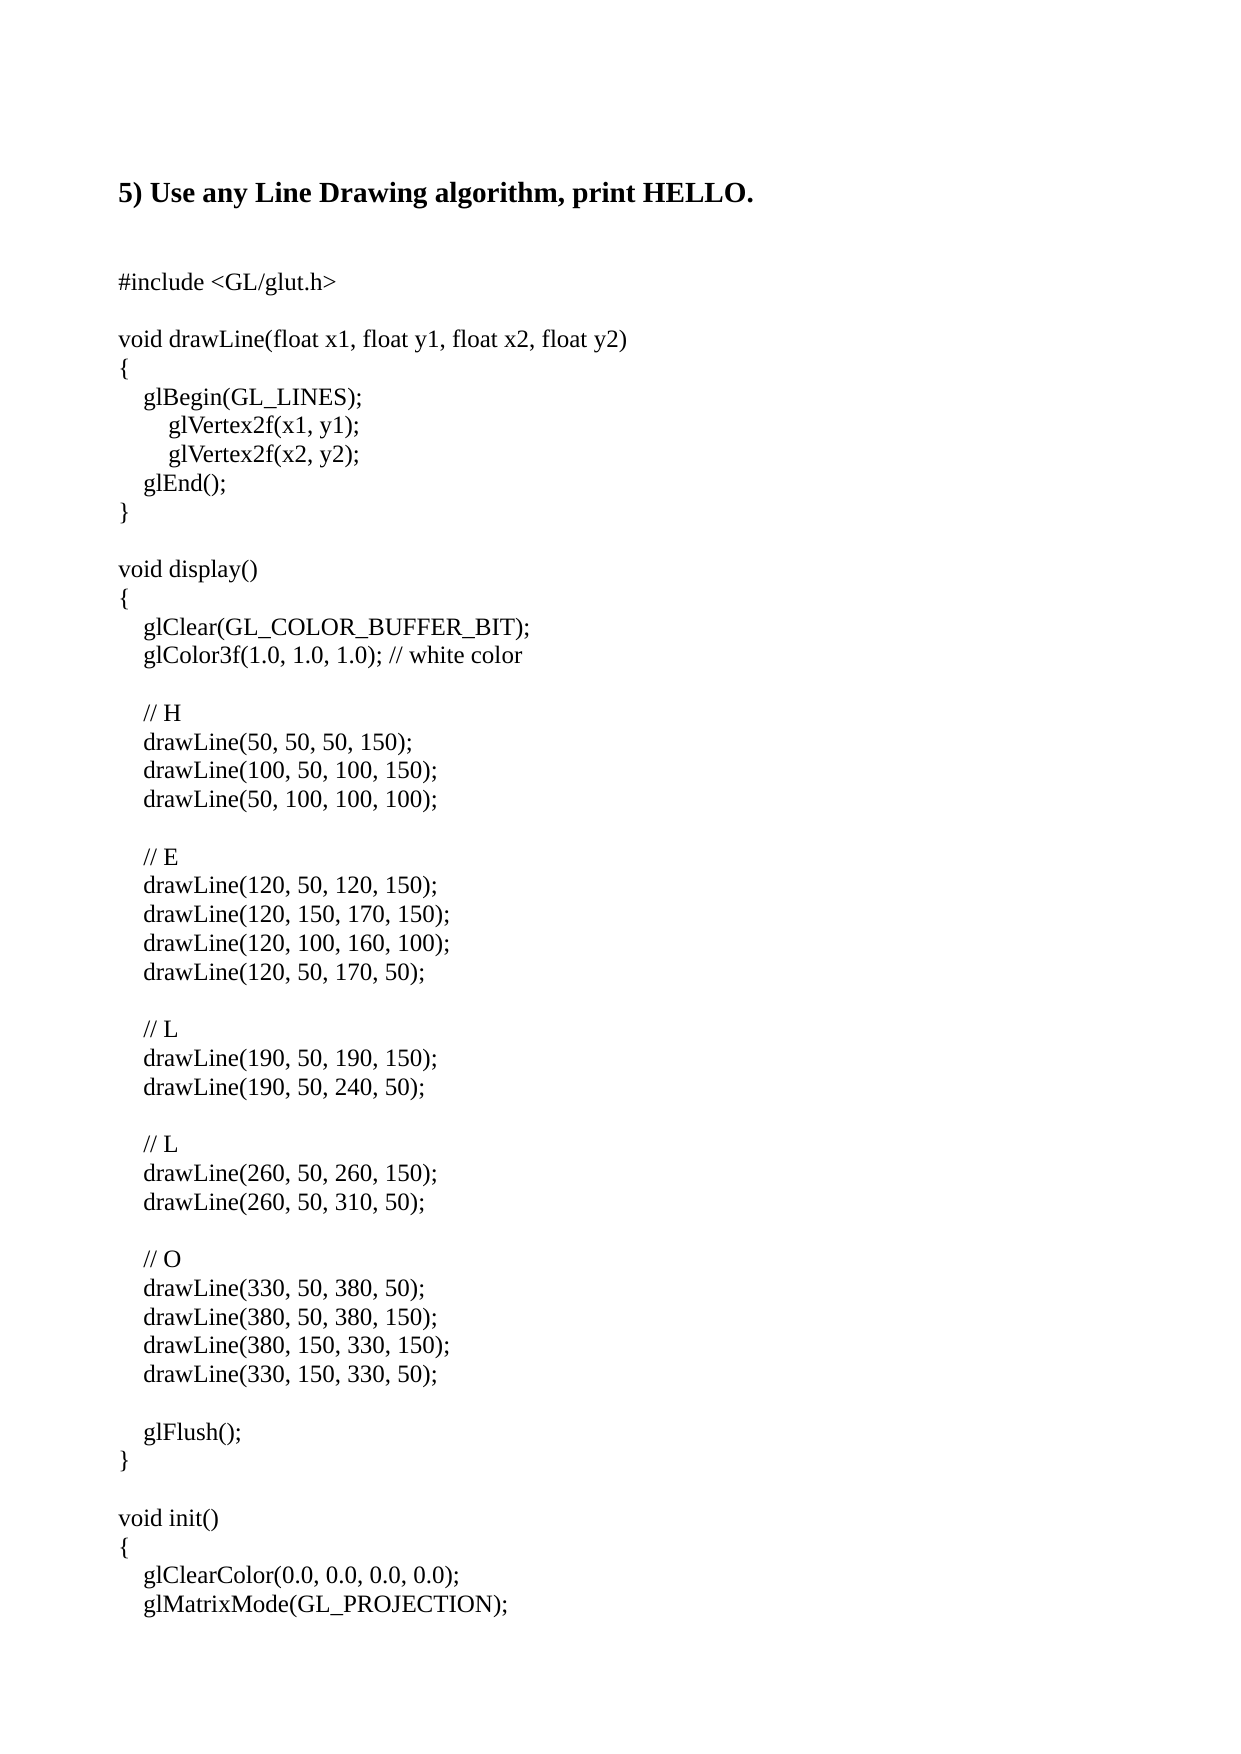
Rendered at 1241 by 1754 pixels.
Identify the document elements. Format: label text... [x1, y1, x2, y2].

text drawLine(120, 100, 160, 100); [118, 928, 1122, 957]
text drawLine(120, 150, 170, 150); [118, 899, 1122, 928]
text { [118, 353, 1122, 382]
text } [118, 1445, 1122, 1474]
text glVertex2f(x2, y2); [118, 439, 1122, 468]
text glColor3f(1.0, 1.0, 1.0); // white color [118, 640, 1122, 669]
text void init() [118, 1503, 1122, 1532]
text drawLine(100, 50, 100, 150); [118, 755, 1122, 784]
text drawLine(260, 50, 260, 150); [118, 1158, 1122, 1187]
text glVertex2f(x1, y1); [118, 410, 1122, 439]
text glEnd(); [118, 468, 1122, 497]
text // O [118, 1244, 1122, 1273]
text drawLine(190, 50, 190, 150); [118, 1043, 1122, 1072]
text void display() [118, 554, 1122, 583]
text glClearColor(0.0, 0.0, 0.0, 0.0); [118, 1560, 1122, 1589]
text // L [118, 1129, 1122, 1158]
text { [118, 1532, 1122, 1560]
text void drawLine(float x1, float y1, float x2, float y2) [118, 324, 1122, 353]
text glMatrixMode(GL_PROJECTION); [118, 1589, 1122, 1618]
text // H [118, 698, 1122, 727]
text drawLine(260, 50, 310, 50); [118, 1187, 1122, 1215]
text drawLine(50, 100, 100, 100); [118, 784, 1122, 813]
text drawLine(380, 150, 330, 150); [118, 1330, 1122, 1359]
text drawLine(380, 50, 380, 150); [118, 1302, 1122, 1330]
text drawLine(120, 50, 120, 150); [118, 870, 1122, 899]
text // E [118, 842, 1122, 870]
text } [118, 497, 1122, 525]
text drawLine(330, 150, 330, 50); [118, 1359, 1122, 1388]
text drawLine(120, 50, 170, 50); [118, 957, 1122, 985]
text // L [118, 1014, 1122, 1043]
text glFlush(); [118, 1417, 1122, 1445]
text drawLine(330, 50, 380, 50); [118, 1273, 1122, 1302]
text glClear(GL_COLOR_BUFFER_BIT); [118, 612, 1122, 640]
text drawLine(190, 50, 240, 50); [118, 1072, 1122, 1100]
text #include <GL/glut.h> [118, 267, 1122, 295]
text glBegin(GL_LINES); [118, 382, 1122, 410]
text drawLine(50, 50, 50, 150); [118, 727, 1122, 755]
text 5) Use any Line Drawing algorithm, print HELLO. [118, 176, 1122, 209]
text { [118, 583, 1122, 612]
